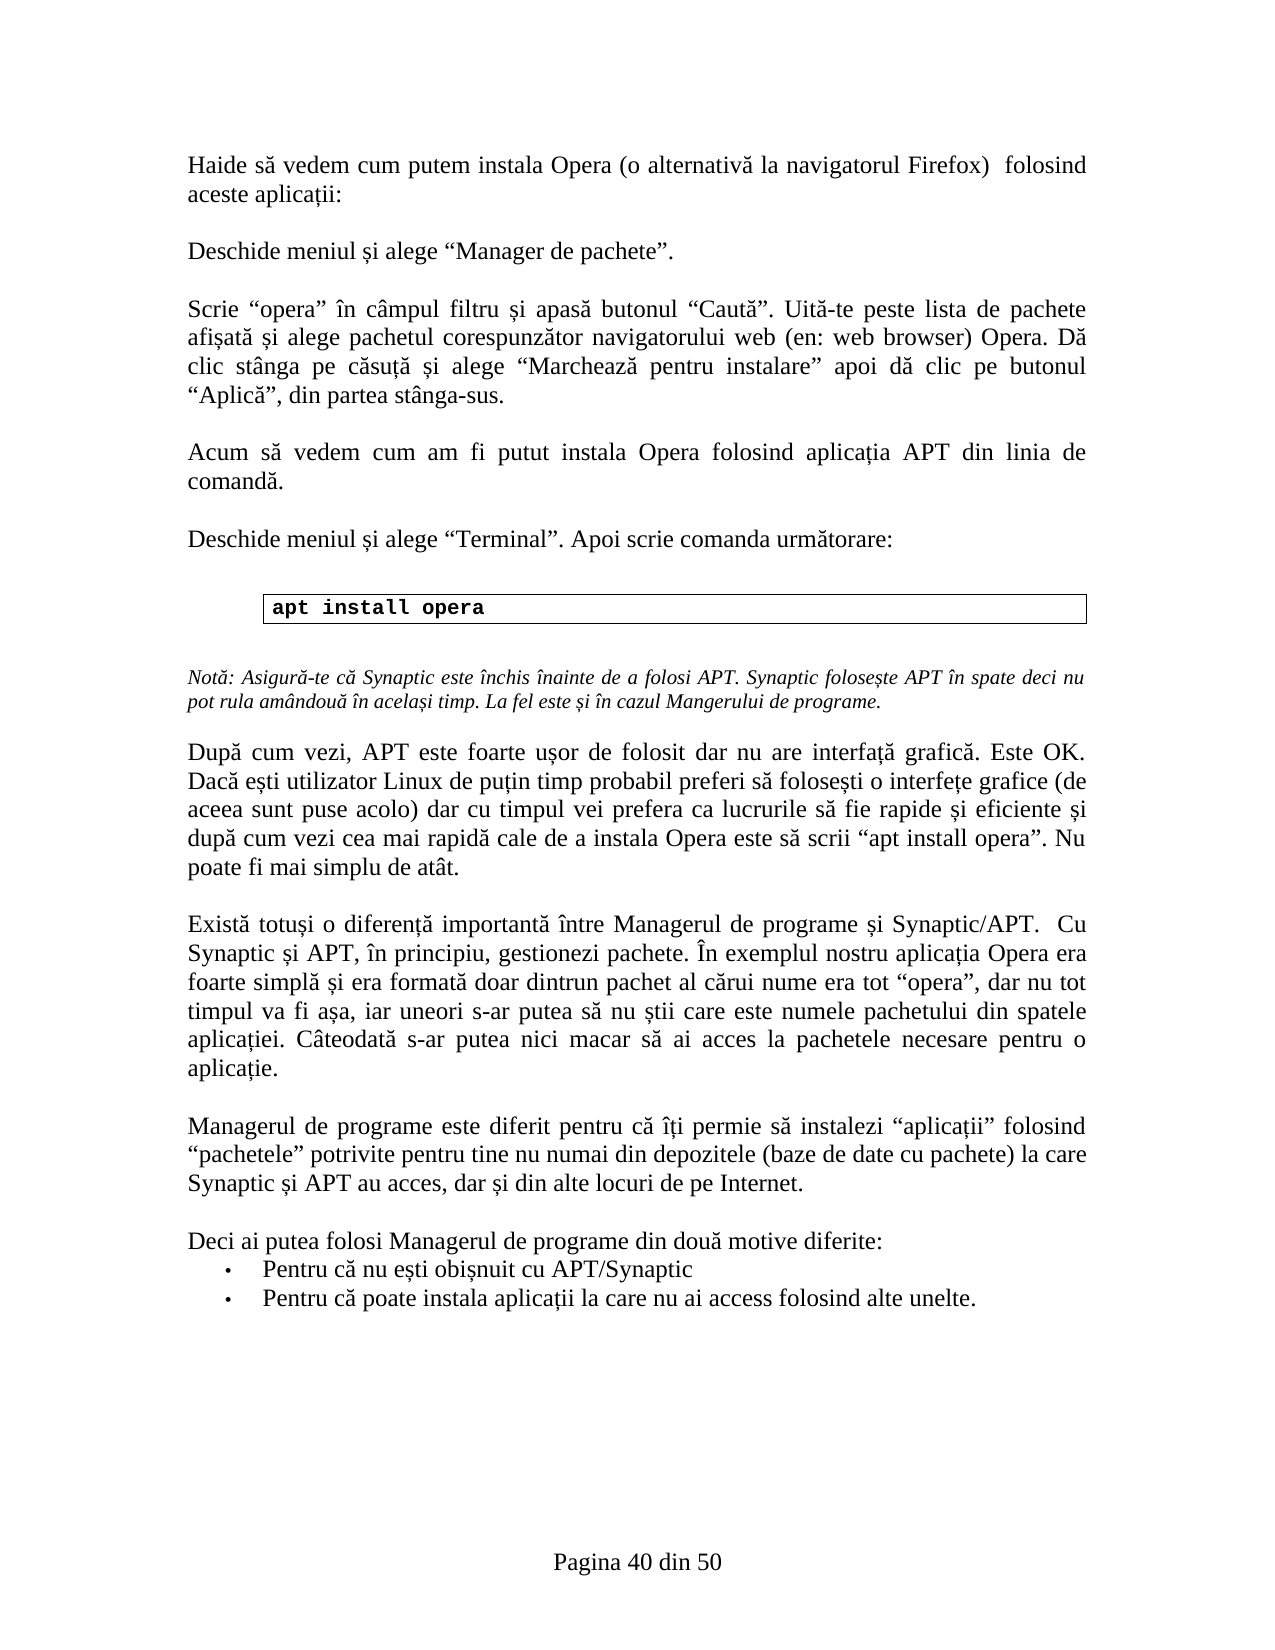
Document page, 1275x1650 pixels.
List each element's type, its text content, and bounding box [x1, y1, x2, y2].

text Acum să vedem cum am fi putut instala Opera folosind aplicația APT din linia de comandă. [187, 437, 1087, 495]
text Haide să vedem cum putem instala Opera (o alternativă la navigatorul Firefox) folosind aceste aplicații: [187, 150, 1087, 207]
text Deschide meniul și alege “Terminal”. Apoi scrie comanda următorare: [187, 524, 1087, 552]
list Pentru că nu ești obișnuit cu APT/Synaptic [225, 1254, 1087, 1283]
text Deschide meniul și alege “Manager de pachete”. [187, 236, 1087, 265]
text Scrie “opera” în câmpul filtru și apasă butonul “Caută”. Uită-te peste lista de pachete afișată și alege pachetul corespunzător navigatorului web (en: web browser) Opera. Dă clic stânga pe căsuță și alege “Marchează pentru instalare” apoi dă clic pe butonul “Aplică”, din partea stânga-sus. [187, 294, 1087, 409]
text Există totuși o diferență importantă între Managerul de programe și Synaptic/APT. Cu Synaptic și APT, în principiu, gestionezi pachete. În exemplul nostru aplicația Opera era foarte simplă și era formată doar dintrun pachet al cărui nume era tot “opera”, dar nu tot timpul va fi așa, iar uneori s-ar putea să nu știi care este numele pachetului din spatele aplicației. Câteodată s-ar putea nici macar să ai acces la pachetele necesare pentru o aplicație. [187, 909, 1087, 1082]
text Notă: Asigură-te că Synaptic este închis înainte de a folosi APT. Synaptic folosește APT în spate deci nu pot rula amândouă în același timp. La fel este și în cazul Mangerului de programe. [187, 665, 1087, 713]
text Deci ai putea folosi Managerul de programe din două motive diferite: [187, 1226, 1087, 1254]
text Managerul de programe este diferit pentru că îți permie să instalezi “aplicații” folosind “pachetele” potrivite pentru tine nu numai din depozitele (baze de date cu pachete) la care Synaptic și APT au acces, dar și din alte locuri de pe Internet. [187, 1111, 1087, 1197]
text apt install opera [264, 595, 1086, 623]
text După cum vezi, APT este foarte ușor de folosit dar nu are interfață grafică. Este OK. Dacă ești utilizator Linux de puțin timp probabil preferi să folosești o interfețe grafice (de aceea sunt puse acolo) dar cu timpul vei prefera ca lucrurile să fie rapide și eficiente și după cum vezi cea mai rapidă cale de a instala Opera este să scrii “apt install opera”. Nu poate fi mai simplu de atât. [187, 737, 1087, 881]
list Pentru că poate instala aplicații la care nu ai access folosind alte unelte. [225, 1283, 1087, 1312]
